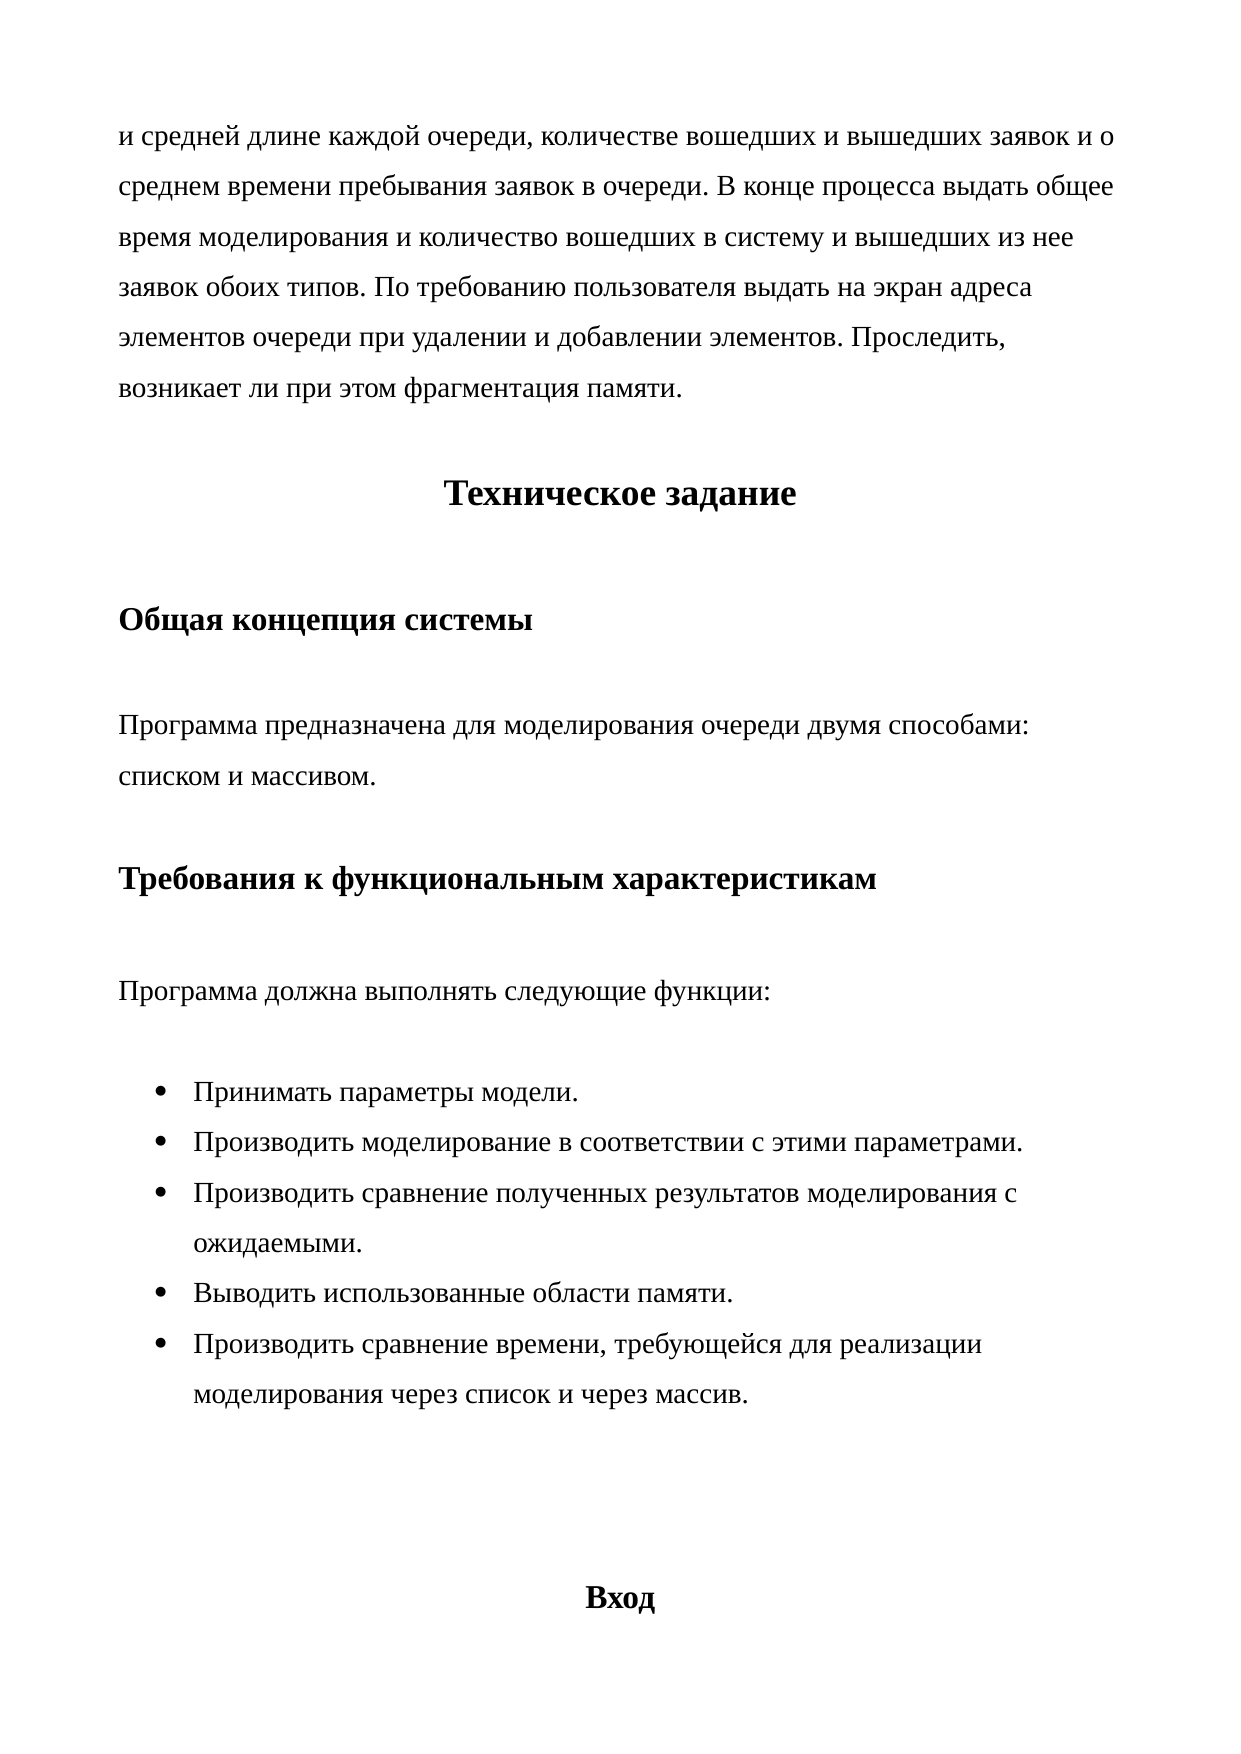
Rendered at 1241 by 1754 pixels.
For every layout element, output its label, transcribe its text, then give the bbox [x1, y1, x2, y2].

text Общая концепция системы [118, 600, 1122, 638]
list Выводить использованные области памяти. [156, 1276, 1122, 1309]
list Производить моделирование в соответствии с этими параметрами. [156, 1124, 1122, 1158]
text Программа должна выполнять следующие функции: [118, 973, 1122, 1007]
text Требования к функциональным характеристикам [118, 858, 1122, 897]
text Техническое задание [118, 470, 1122, 513]
text Программа предназначена для моделирования очереди двумя способами: списком и массивом. [118, 707, 1122, 791]
list Принимать параметры модели. [156, 1074, 1122, 1108]
list Производить сравнение полученных результатов моделирования с ожидаемыми. [156, 1175, 1122, 1259]
list Производить сравнение времени, требующейся для реализации моделирования через список и через массив. [156, 1326, 1122, 1410]
text и средней длине каждой очереди, количестве вошедших и вышедших заявок и о среднем времени пребывания заявок в очереди. В конце процесса выдать общее время моделирования и количество вошедших в систему и вышедших из нее заявок обоих типов. По требованию пользователя выдать на экран адреса элементов очереди при удалении и добавлении элементов. Проследить, возникает ли при этом фрагментация памяти. [118, 118, 1122, 403]
text Вход [118, 1578, 1122, 1616]
